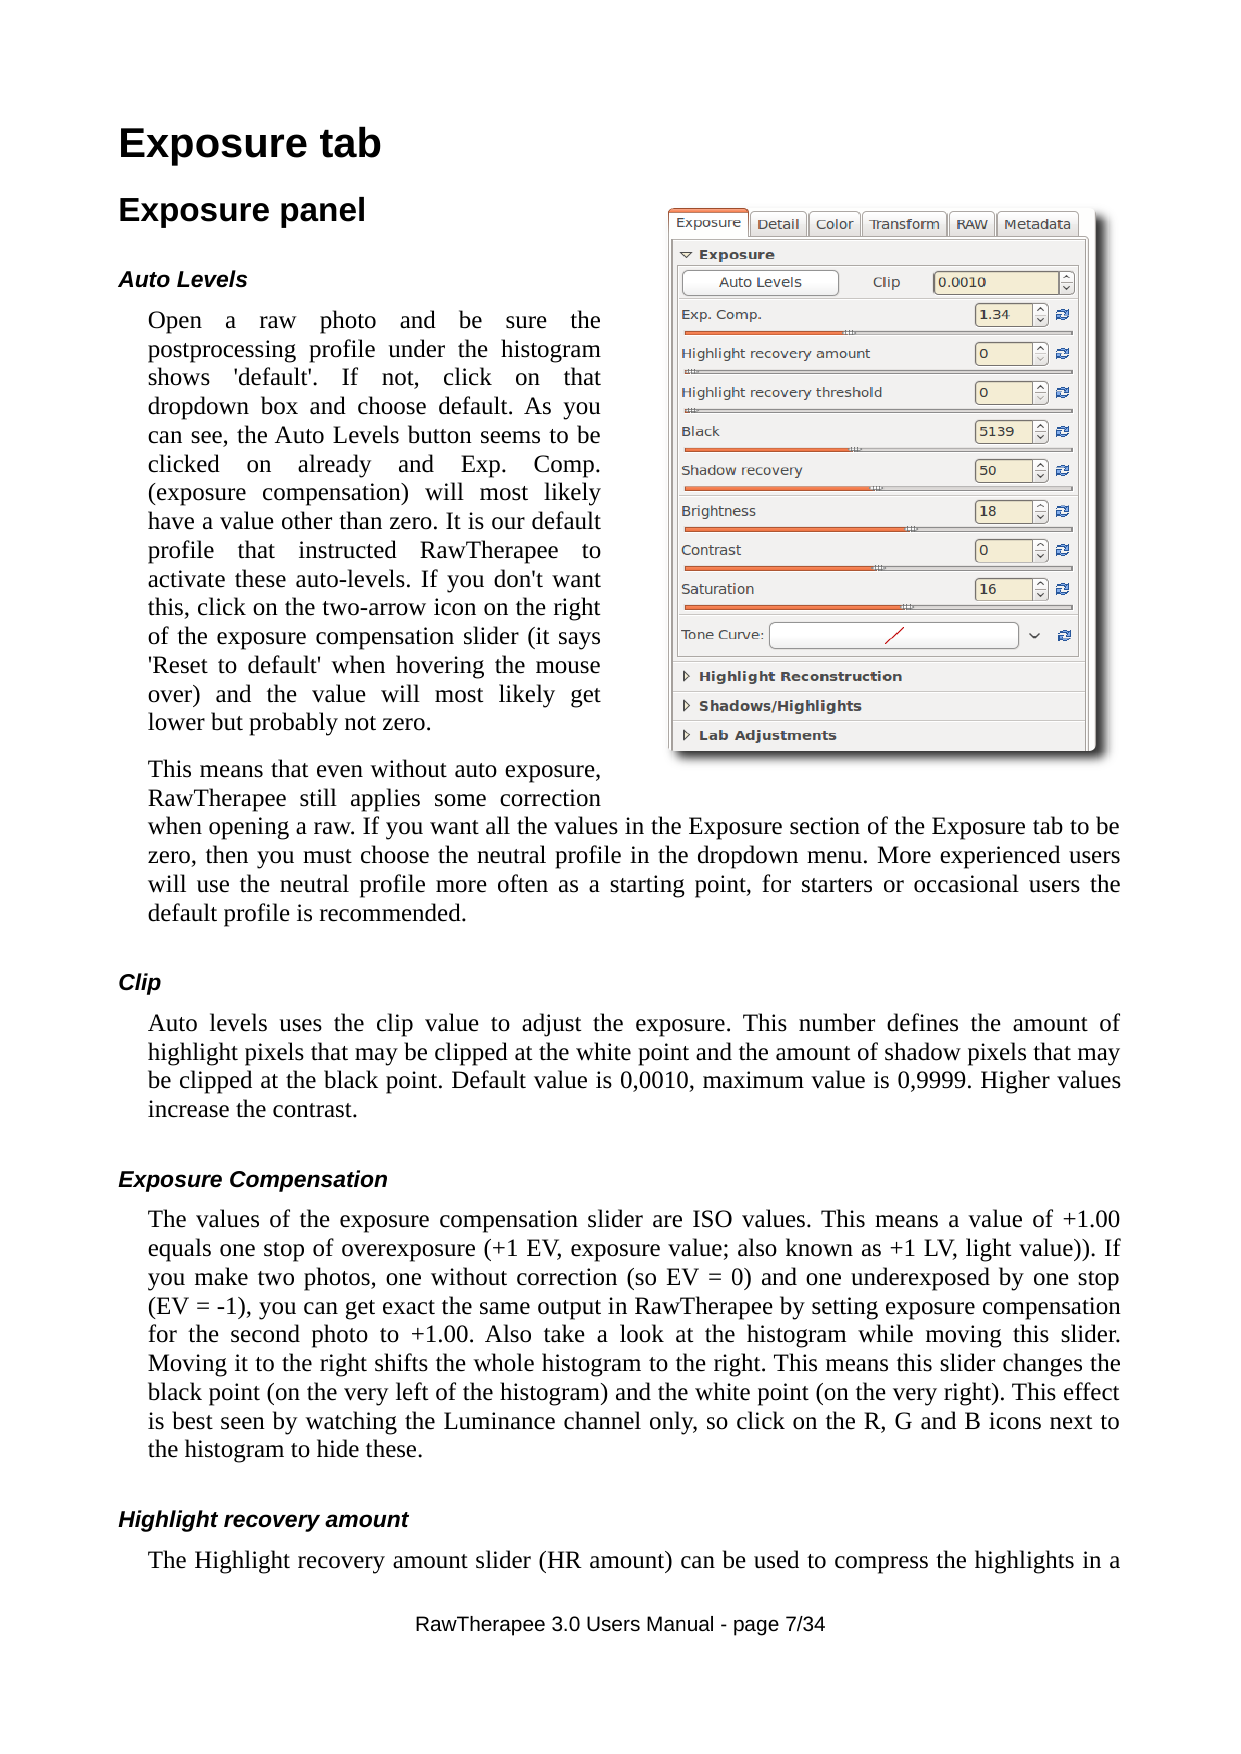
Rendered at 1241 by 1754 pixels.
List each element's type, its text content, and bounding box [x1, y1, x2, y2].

subtitle Auto Levels [118, 266, 660, 292]
text Auto levels uses the clip value to adjust the exposure. This number defines the amount of highlight pixels that may be clipped at the white point and the amount of shadow pixels that may be clipped at the black point. Default value is 0,0010, maximum value is 0,9999. Higher values increase the contrast. [148, 1008, 1122, 1123]
subtitle Exposure tab [118, 118, 1122, 166]
subtitle Highlight recovery amount [118, 1506, 1122, 1532]
subtitle Exposure panel [118, 190, 1122, 229]
text This means that even without auto exposure, RawTherapee still applies some correction when opening a raw. If you want all the values in the Exposure section of the Exposure tab to be zero, then you must choose the neutral profile in the dropdown menu. More experienced users will use the neutral profile more often as a starting point, for starters or occasional users the default profile is recommended. [148, 754, 1122, 926]
subtitle Exposure Compensation [118, 1166, 1122, 1192]
text The values of the exposure compensation slider are ISO values. This means a value of +1.00 equals one stop of overexposure (+1 EV, exposure value; also known as +1 LV, light value)). If you make two photos, one without correction (so EV = 0) and one underexposed by one stop (EV = -1), you can get exact the same output in RawTherapee by setting exposure compensation for the second photo to +1.00. Also take a look at the histogram while moving this slider. Moving it to the right shifts the whole histogram to the right. This means this slider changes the black point (on the very left of the histogram) and the white point (on the very right). This effect is best seen by watching the Luminance channel only, so click on the R, G and B icons next to the histogram to hide these. [148, 1204, 1122, 1463]
text Open a raw photo and be sure the postprocessing profile under the histogram shows 'default'. If not, click on that dropdown box and choose default. As you can see, the Auto Levels button seems to be clicked on already and Exp. Comp. (exposure compensation) will most likely have a value other than zero. It is our default profile that instructed RawTherapee to activate these auto-levels. If you don't want this, click on the two-arrow icon on the right of the exposure compensation slider (it says 'Reset to default' when hovering the mouse over) and the value will most likely get lower but probably not zero. [148, 305, 660, 736]
picture [660, 201, 1122, 772]
subtitle Clip [118, 969, 1122, 996]
text The Highlight recovery amount slider (HR amount) can be used to compress the highlights in a [148, 1545, 1122, 1574]
